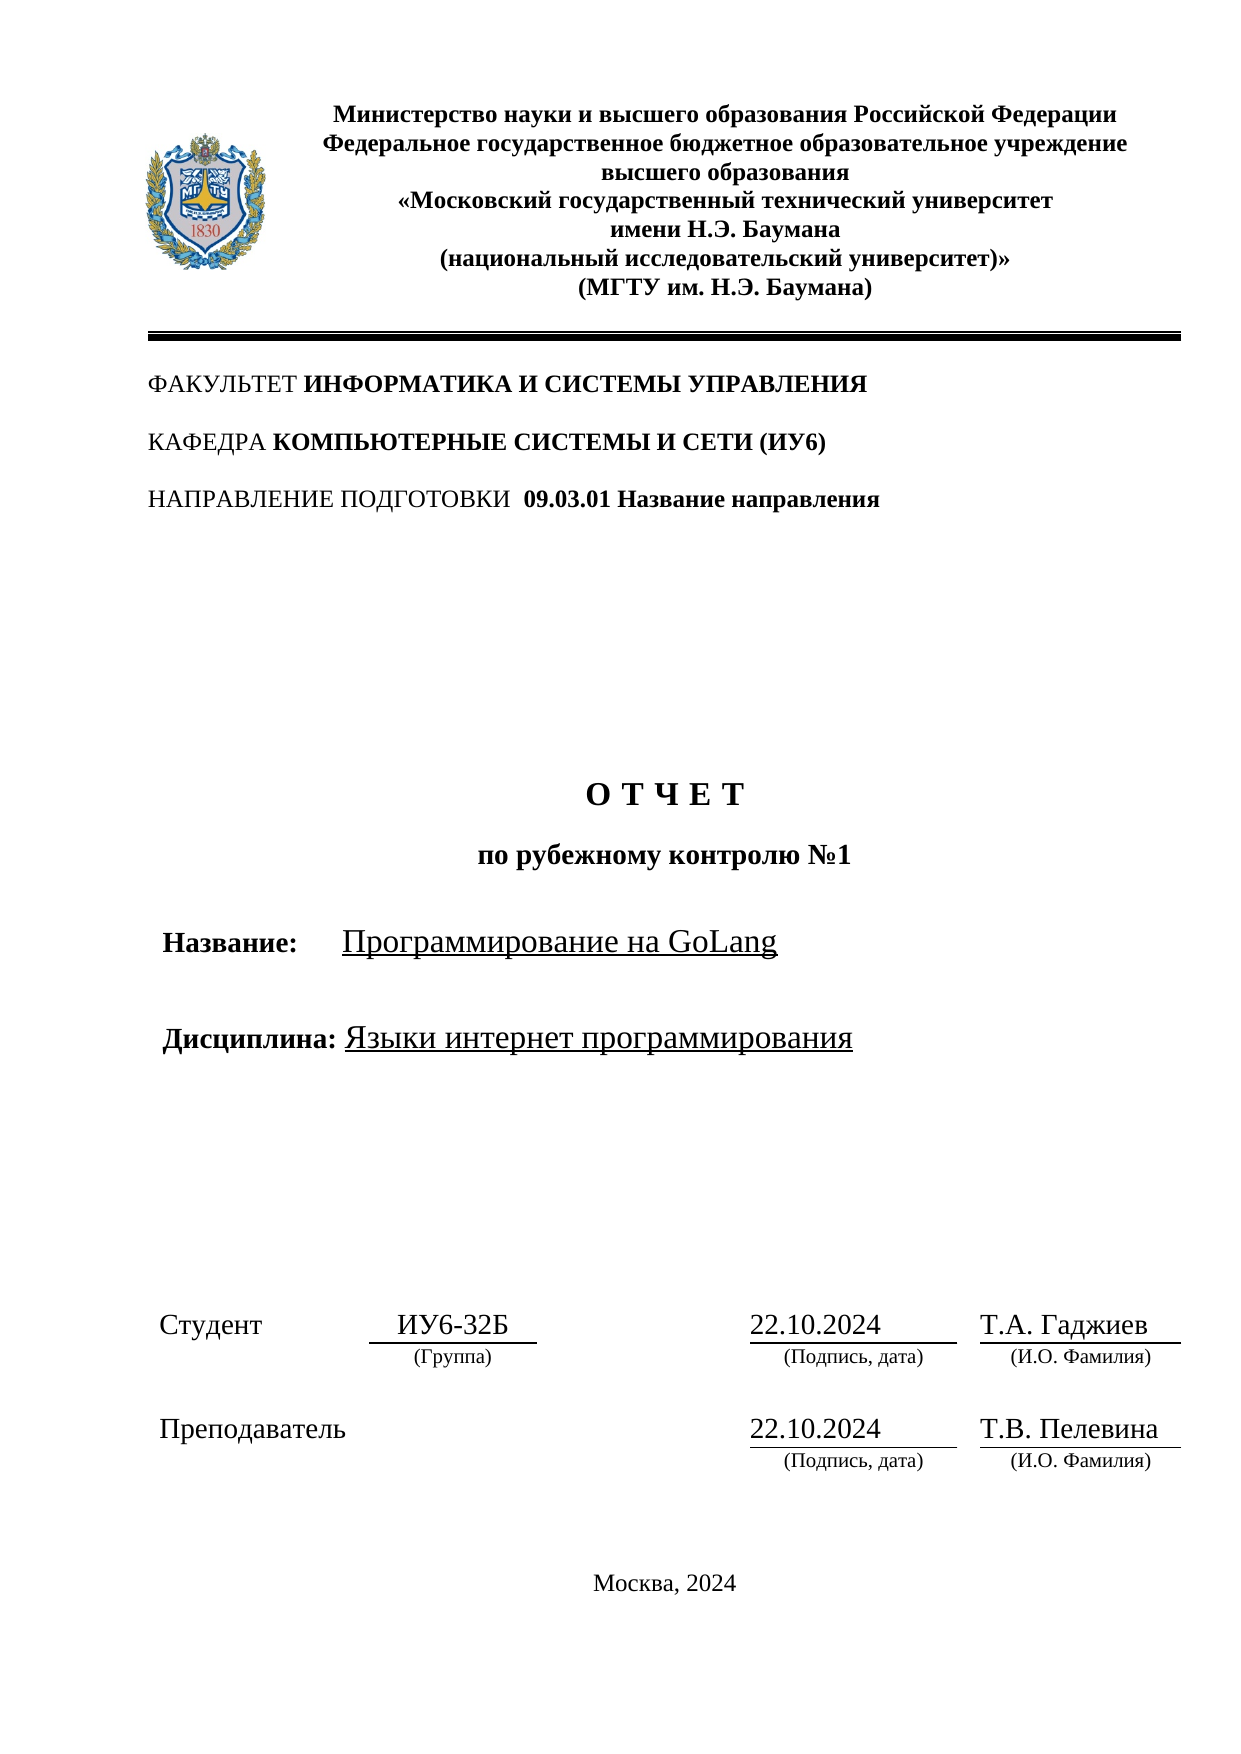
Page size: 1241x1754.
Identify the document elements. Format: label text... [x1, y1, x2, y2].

subtitle по рубежному контролю №1 [148, 837, 1181, 871]
table_cell Преподаватель [148, 1411, 357, 1448]
text НАПРАВЛЕНИЕ ПОДГОТОВКИ 09.03.01 Название направления [148, 484, 1181, 513]
table_header Т.А. Гаджиев [969, 1307, 1193, 1344]
table_cell [738, 1378, 969, 1411]
table_cell [148, 1344, 357, 1377]
picture [145, 133, 266, 270]
table_cell (Подпись, дата) [738, 1448, 969, 1482]
table_cell (И.О. Фамилия) [969, 1344, 1193, 1377]
table_cell [548, 1344, 738, 1377]
text Название: Программирование на GoLang [162, 921, 1181, 959]
text Дисциплина: Языки интернет программирования [162, 1017, 1181, 1055]
table_header Министерство науки и высшего образования Российской Федерации Федеральное государственное бюджетное образовательное учреждение высшего образования «Московский государственный технический университет имени Н.Э. Баумана (национальный исследовательский университет)» (МГТУ им. Н.Э. Баумана) [284, 99, 1166, 300]
table_cell (И.О. Фамилия) [969, 1448, 1193, 1482]
table_cell (Подпись, дата) [738, 1344, 969, 1377]
table_cell [357, 1448, 548, 1482]
table_cell [357, 1378, 548, 1411]
subtitle Отчет [148, 774, 1181, 812]
text КАФЕДРА Компьютерные системы и сети (ИУ6) [148, 427, 1181, 456]
table_cell [357, 1411, 548, 1448]
table_cell [969, 1378, 1193, 1411]
table_cell [548, 1378, 738, 1411]
table_header Студент [148, 1307, 357, 1344]
table_cell [148, 1378, 357, 1411]
table_header [548, 1307, 738, 1344]
table_cell Т.В. Пелевина [969, 1411, 1193, 1448]
table_header ИУ6-32Б [357, 1307, 548, 1344]
table_cell [548, 1411, 738, 1448]
table_cell [548, 1448, 738, 1482]
text ФАКУЛЬТЕТ Информатика и системы управления [148, 369, 1181, 398]
table_cell (Группа) [357, 1344, 548, 1377]
table_cell [148, 1448, 357, 1482]
text Москва, 2024 [148, 1568, 1181, 1597]
table_cell 22.10.2024 [738, 1411, 969, 1448]
table_header 22.10.2024 [738, 1307, 969, 1344]
table_header [136, 99, 284, 300]
